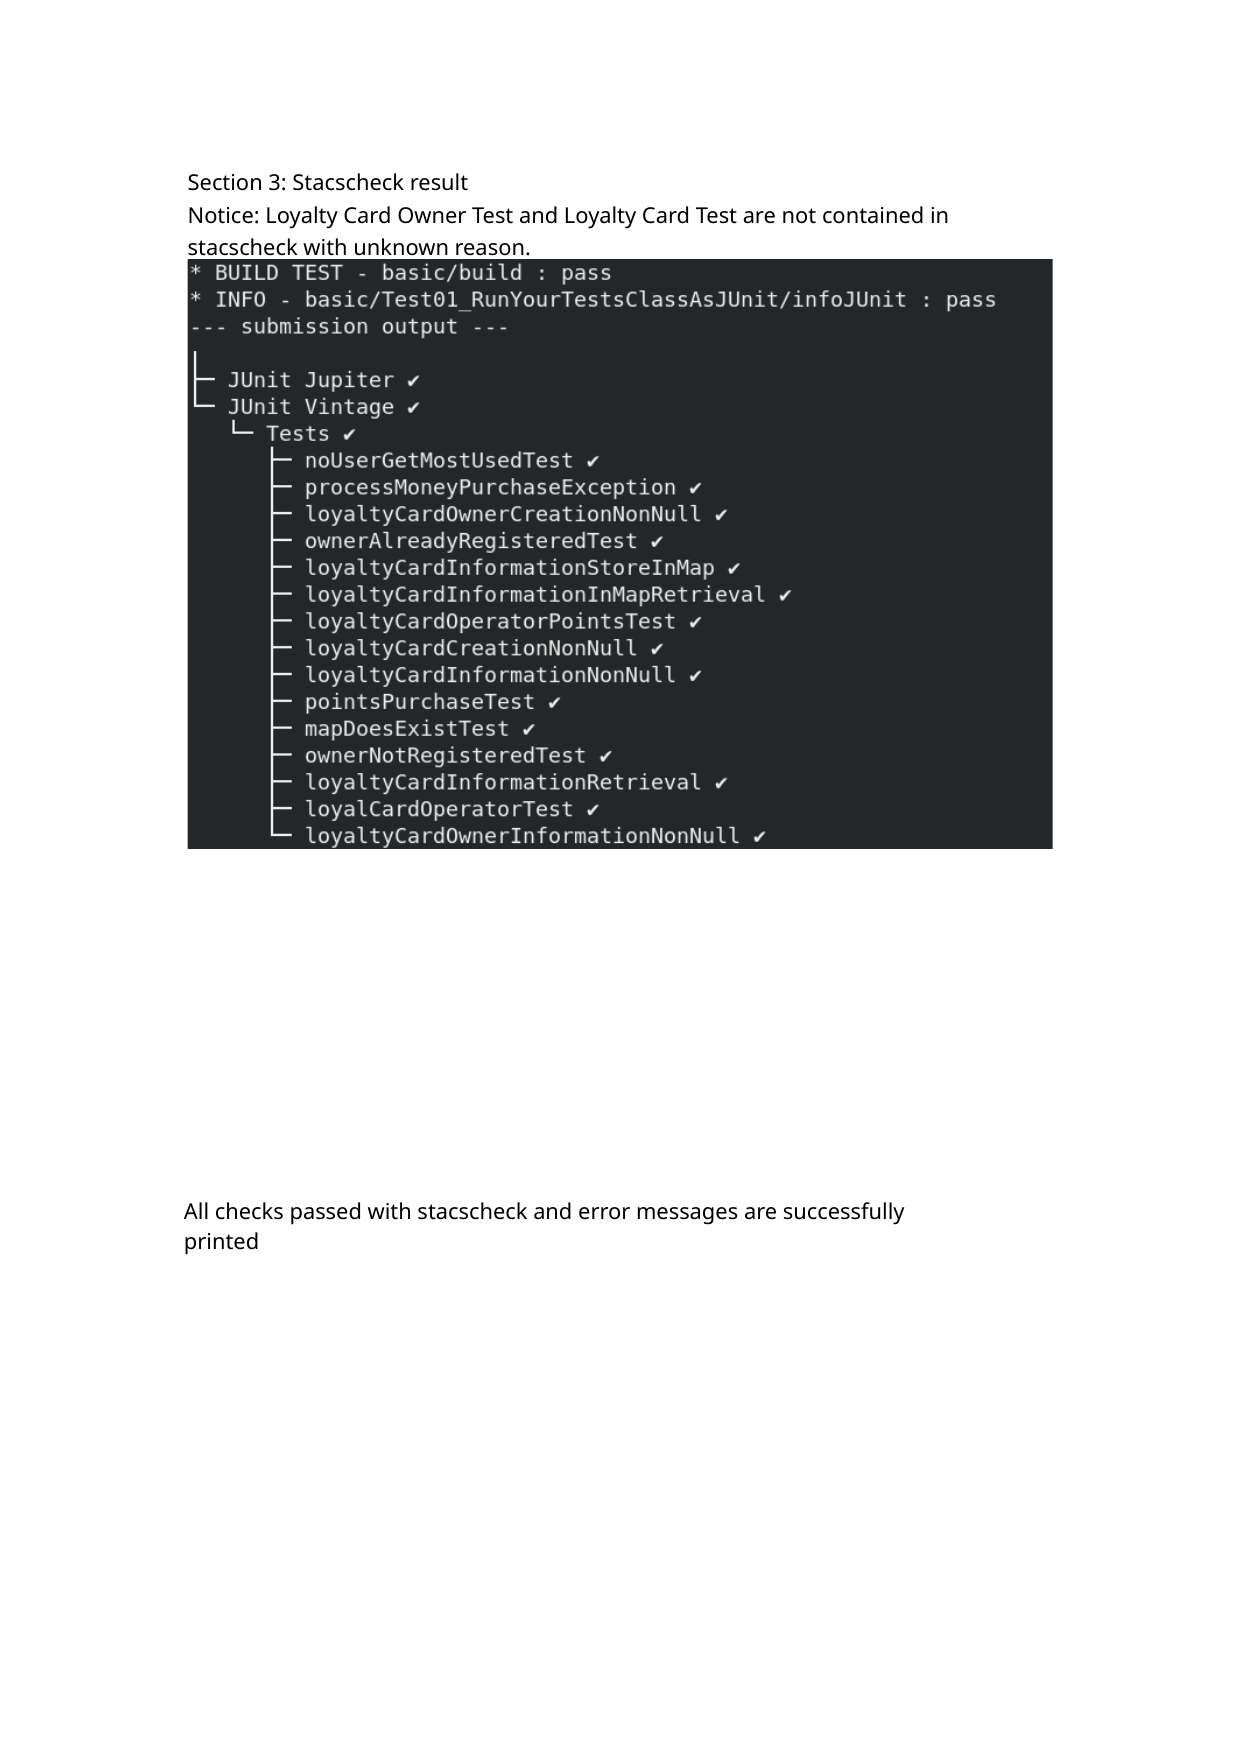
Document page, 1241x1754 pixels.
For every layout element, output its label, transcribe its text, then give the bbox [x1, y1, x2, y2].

picture [187, 259, 1053, 849]
text Notice: Loyalty Card Owner Test and Loyalty Card Test are not contained in stacscheck with unknown reason. [187, 194, 1053, 259]
text Section 3: Stacscheck result [187, 162, 1053, 194]
